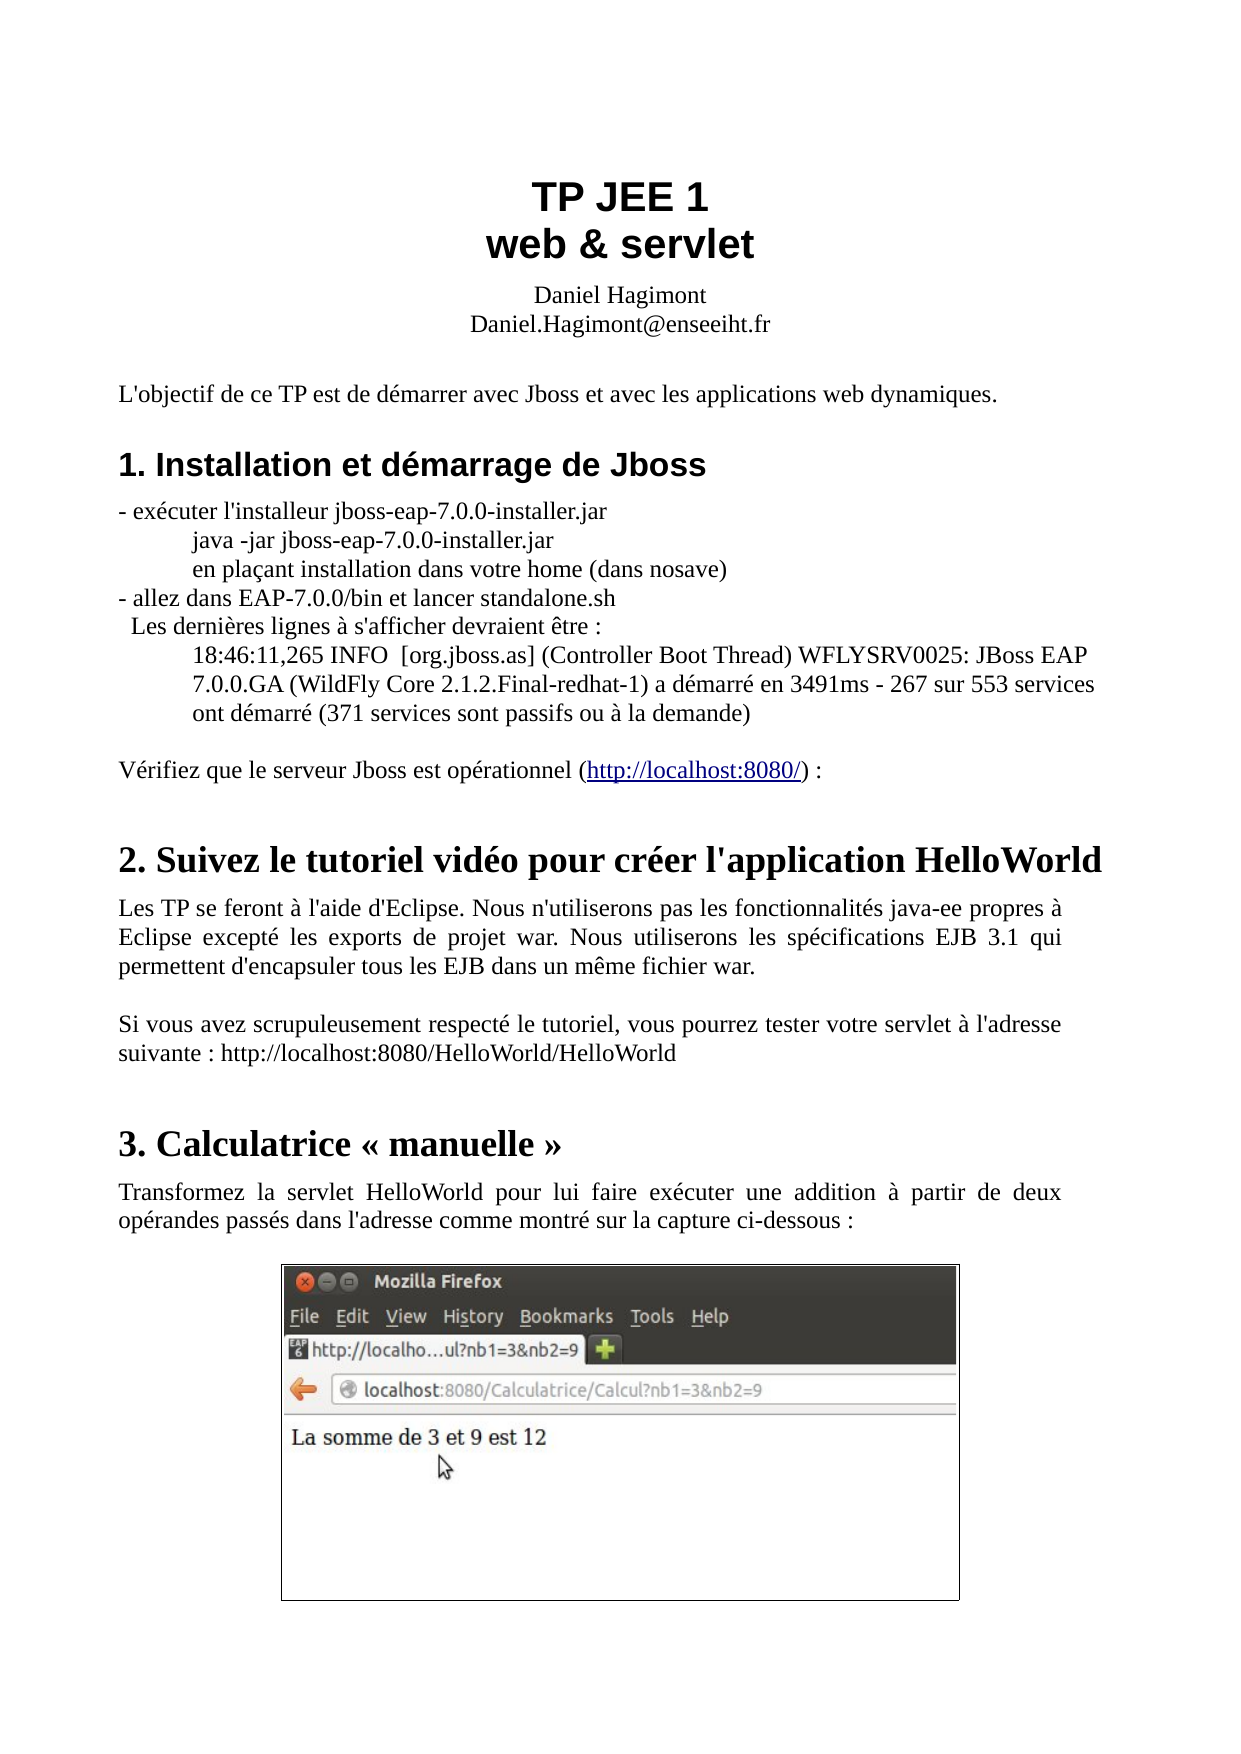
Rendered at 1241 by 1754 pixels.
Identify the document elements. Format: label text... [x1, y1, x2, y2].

text Les TP se feront à l'aide d'Eclipse. Nous n'utiliserons pas les fonctionnalités java-ee propres à Eclipse excepté les exports de projet war. Nous utiliserons les spécifications EJB 3.1 qui permettent d'encapsuler tous les EJB dans un même fichier war. [118, 893, 1063, 979]
subtitle TP JEE 1 web & servlet [118, 172, 1122, 268]
text en plaçant installation dans votre home (dans nosave) [118, 554, 1122, 583]
text java -jar jboss-eap-7.0.0-installer.jar [118, 525, 1122, 554]
text Transformez la servlet HelloWorld pour lui faire exécuter une addition à partir de deux opérandes passés dans l'adresse comme montré sur la capture ci-dessous : [118, 1177, 1063, 1234]
text Daniel Hagimont [118, 280, 1122, 309]
text 7.0.0.GA (WildFly Core 2.1.2.Final-redhat-1) a démarré en 3491ms - 267 sur 553 services [118, 669, 1122, 698]
text Daniel.Hagimont@enseeiht.fr [118, 309, 1122, 338]
text Les dernières lignes à s'afficher devraient être : [118, 611, 1122, 640]
text 18:46:11,265 INFO [org.jboss.as] (Controller Boot Thread) WFLYSRV0025: JBoss EAP [118, 640, 1122, 669]
text ont démarré (371 services sont passifs ou à la demande) [118, 698, 1122, 726]
text Vérifiez que le serveur Jboss est opérationnel (http://localhost:8080/) : [118, 755, 1122, 784]
text - allez dans EAP-7.0.0/bin et lancer standalone.sh [118, 583, 1122, 611]
picture [284, 1266, 957, 1598]
subtitle 3. Calculatrice « manuelle » [118, 1121, 1122, 1164]
text Si vous avez scrupuleusement respecté le tutoriel, vous pourrez tester votre servlet à l'adresse suivante : http://localhost:8080/HelloWorld/HelloWorld [118, 1009, 1063, 1066]
text L'objectif de ce TP est de démarrer avec Jboss et avec les applications web dynamiques. [118, 379, 1122, 408]
text - exécuter l'installeur jboss-eap-7.0.0-installer.jar [118, 496, 1122, 525]
subtitle 2. Suivez le tutoriel vidéo pour créer l'application HelloWorld [118, 838, 1122, 881]
subtitle 1. Installation et démarrage de Jboss [118, 445, 1122, 484]
